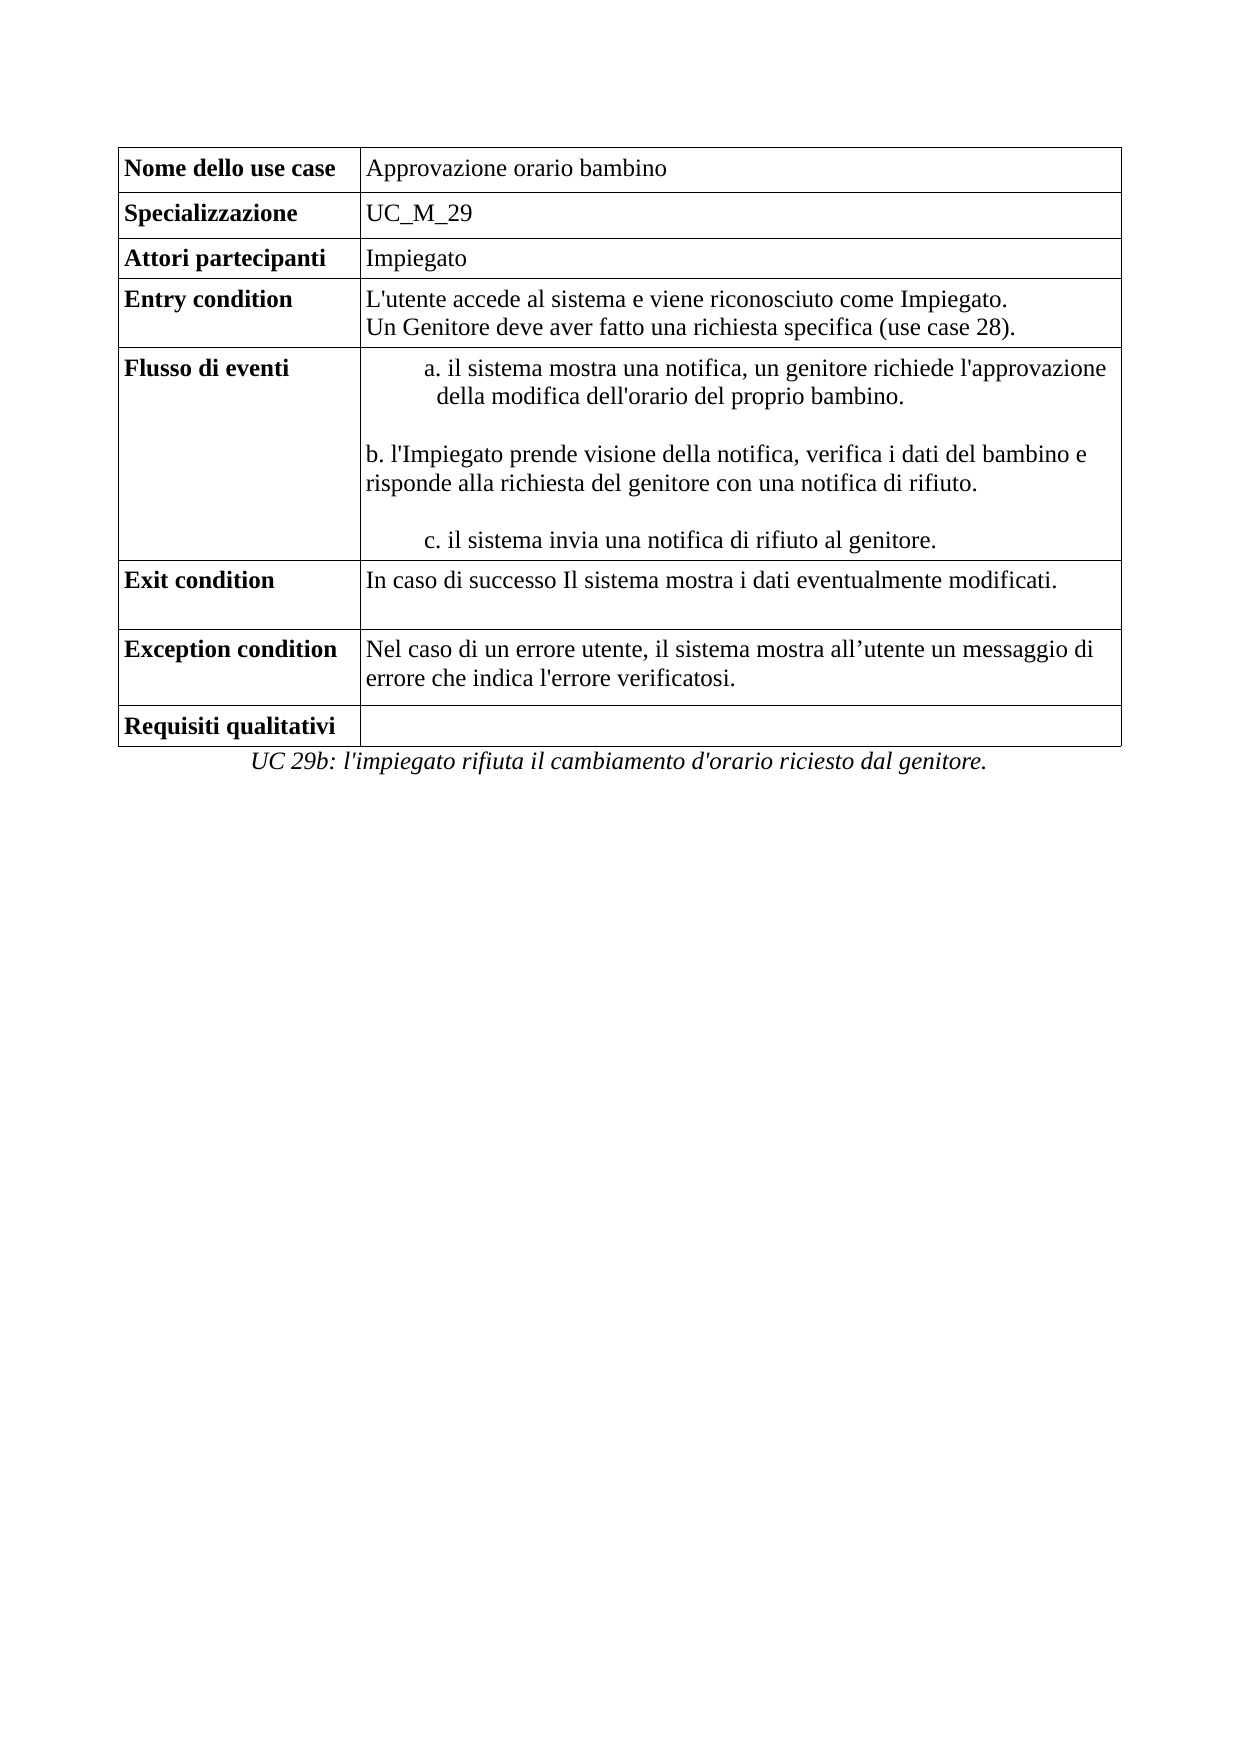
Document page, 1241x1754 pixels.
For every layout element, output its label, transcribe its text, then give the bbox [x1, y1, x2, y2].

table_cell In caso di successo Il sistema mostra i dati eventualmente modificati. [361, 561, 1121, 629]
table_cell Nel caso di un errore utente, il sistema mostra all’utente un messaggio di errore che indica l'errore verificatosi. [361, 630, 1121, 705]
table_cell Impiegato [361, 239, 1121, 278]
text UC 29b: l'impiegato rifiuta il cambiamento d'orario riciesto dal genitore. [118, 746, 1122, 774]
table_header Approvazione orario bambino [361, 148, 1121, 192]
table_cell Requisiti qualitativi [119, 706, 360, 746]
table_header Nome dello use case [119, 148, 360, 192]
table_cell [361, 706, 1121, 746]
table_cell Entry condition [119, 279, 360, 347]
table_cell L'utente accede al sistema e viene riconosciuto come Impiegato. Un Genitore deve aver fatto una richiesta specifica (use case 28). [361, 279, 1121, 347]
table_cell Exception condition [119, 630, 360, 705]
table_cell Attori partecipanti [119, 239, 360, 278]
table_cell Specializzazione [119, 193, 360, 237]
table_cell Exit condition [119, 561, 360, 629]
table_cell Flusso di eventi [119, 348, 360, 560]
table_cell a. il sistema mostra una notifica, un genitore richiede l'approvazione della modifica dell'orario del proprio bambino. b. l'Impiegato prende visione della notifica, verifica i dati del bambino e risponde alla richiesta del genitore con una notifica di rifiuto. c. il sistema invia una notifica di rifiuto al genitore. [361, 348, 1121, 560]
table_cell UC_M_29 [361, 193, 1121, 237]
